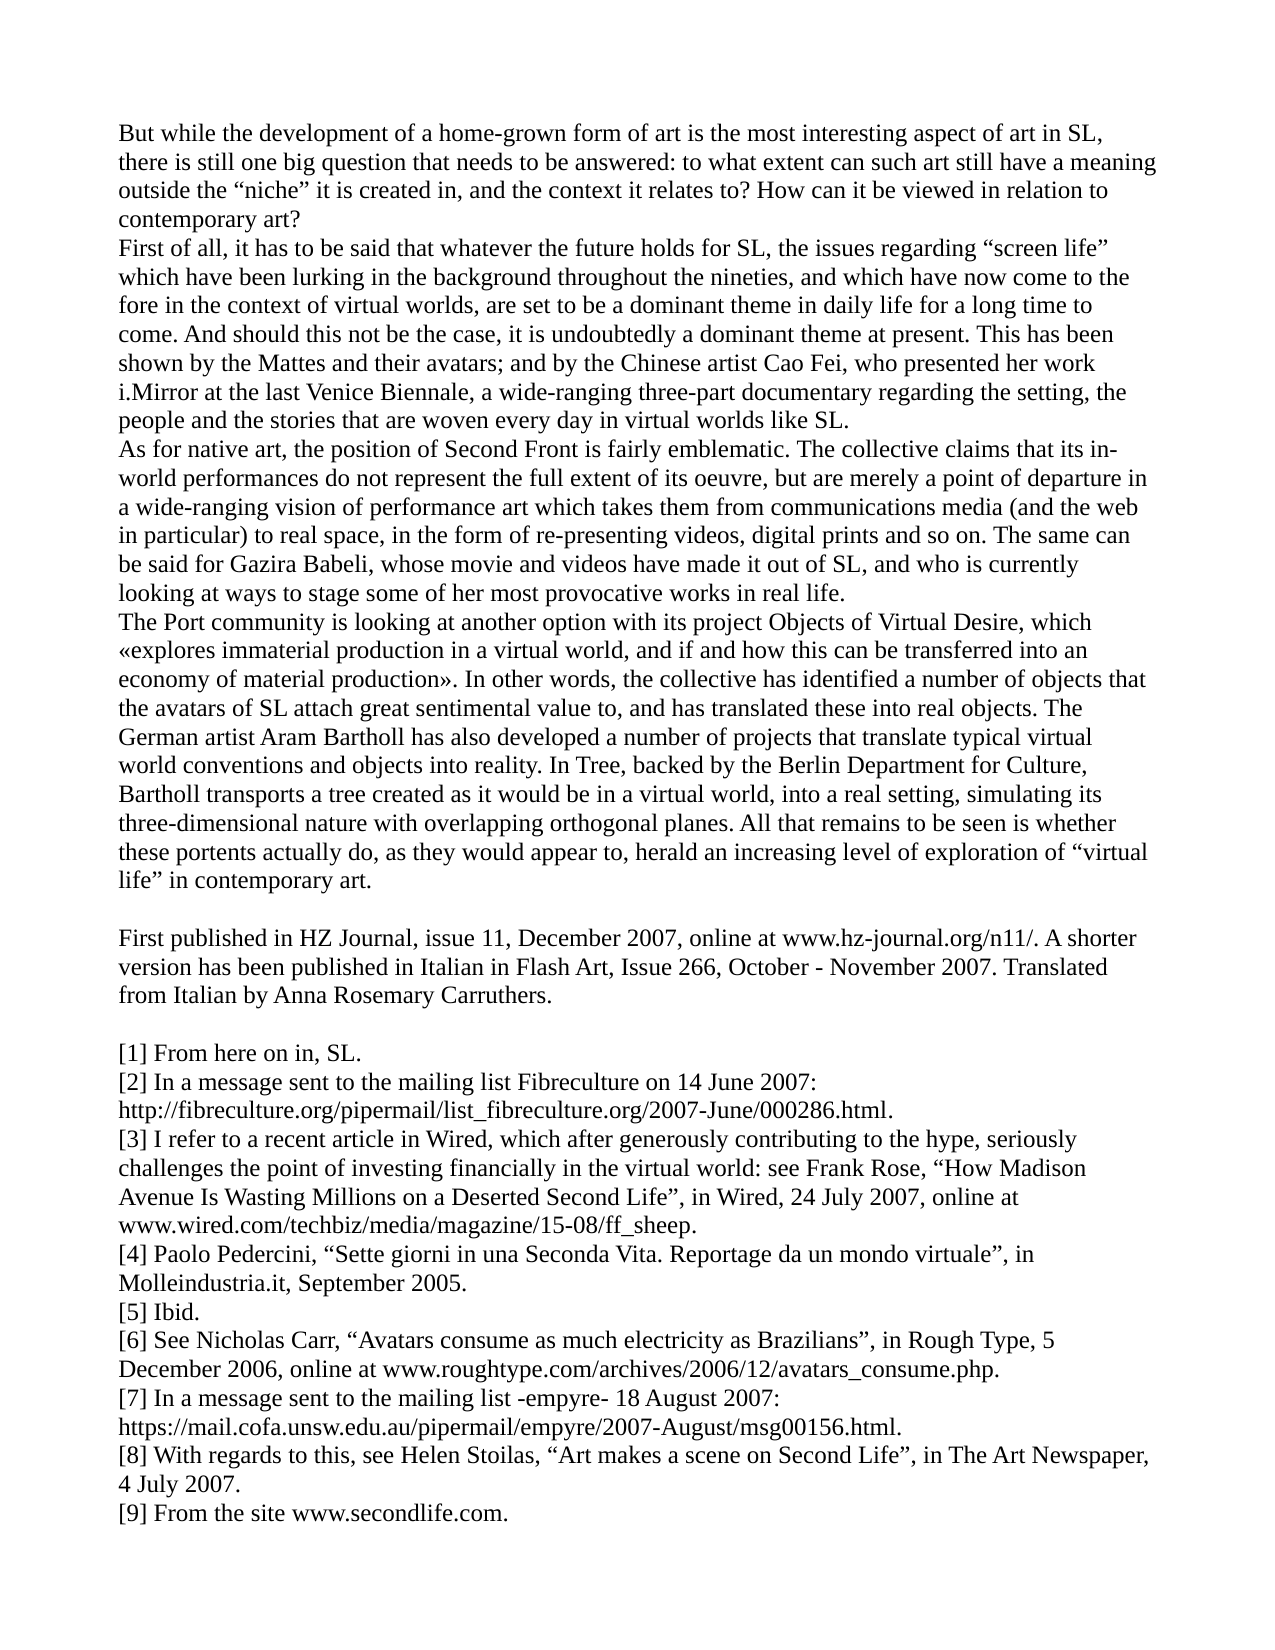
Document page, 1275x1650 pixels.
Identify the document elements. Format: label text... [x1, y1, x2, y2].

text [3] I refer to a recent article in Wired, which after generously contributing to the hype, seriously challenges the point of investing financially in the virtual world: see Frank Rose, “How Madison Avenue Is Wasting Millions on a Deserted Second Life”, in Wired, 24 July 2007, online at www.wired.com/techbiz/media/magazine/15-08/ff_sheep. [118, 1124, 1157, 1239]
text [1] From here on in, SL. [118, 1038, 1157, 1067]
text [6] See Nicholas Carr, “Avatars consume as much electricity as Brazilians”, in Rough Type, 5 December 2006, online at www.roughtype.com/archives/2006/12/avatars_consume.php. [118, 1326, 1157, 1383]
text The Port community is looking at another option with its project Objects of Virtual Desire, which «explores immaterial production in a virtual world, and if and how this can be transferred into an economy of material production». In other words, the collective has identified a number of objects that the avatars of SL attach great sentimental value to, and has translated these into real objects. The German artist Aram Bartholl has also developed a number of projects that translate typical virtual world conventions and objects into reality. In Tree, backed by the Berlin Department for Culture, Bartholl transports a tree created as it would be in a virtual world, into a real setting, simulating its three-dimensional nature with overlapping orthogonal planes. All that remains to be seen is whether these portents actually do, as they would appear to, herald an increasing level of exploration of “virtual life” in contemporary art. [118, 607, 1157, 894]
text [7] In a message sent to the mailing list -empyre- 18 August 2007: https://mail.cofa.unsw.edu.au/pipermail/empyre/2007-August/msg00156.html. [118, 1383, 1157, 1441]
text First published in HZ Journal, issue 11, December 2007, online at www.hz-journal.org/n11/. A shorter version has been published in Italian in Flash Art, Issue 266, October - November 2007. Translated from Italian by Anna Rosemary Carruthers. [118, 923, 1157, 1009]
text [5] Ibid. [118, 1297, 1157, 1326]
text [8] With regards to this, see Helen Stoilas, “Art makes a scene on Second Life”, in The Art Newspaper, 4 July 2007. [118, 1441, 1157, 1498]
text First of all, it has to be said that whatever the future holds for SL, the issues regarding “screen life” which have been lurking in the background throughout the nineties, and which have now come to the fore in the context of virtual worlds, are set to be a dominant theme in daily life for a long time to come. And should this not be the case, it is undoubtedly a dominant theme at present. This has been shown by the Mattes and their avatars; and by the Chinese artist Cao Fei, who presented her work i.Mirror at the last Venice Biennale, a wide-ranging three-part documentary regarding the setting, the people and the stories that are woven every day in virtual worlds like SL. [118, 233, 1157, 434]
text As for native art, the position of Second Front is fairly emblematic. The collective claims that its in-world performances do not represent the full extent of its oeuvre, but are merely a point of departure in a wide-ranging vision of performance art which takes them from communications media (and the web in particular) to real space, in the form of re-presenting videos, digital prints and so on. The same can be said for Gazira Babeli, whose movie and videos have made it out of SL, and who is currently looking at ways to stage some of her most provocative works in real life. [118, 434, 1157, 607]
text [2] In a message sent to the mailing list Fibreculture on 14 June 2007: http://fibreculture.org/pipermail/list_fibreculture.org/2007-June/000286.html. [118, 1067, 1157, 1124]
text [4] Paolo Pedercini, “Sette giorni in una Seconda Vita. Reportage da un mondo virtuale”, in Molleindustria.it, September 2005. [118, 1239, 1157, 1297]
text But while the development of a home-grown form of art is the most interesting aspect of art in SL, there is still one big question that needs to be answered: to what extent can such art still have a meaning outside the “niche” it is created in, and the context it relates to? How can it be viewed in relation to contemporary art? [118, 118, 1157, 233]
text [9] From the site www.secondlife.com. [118, 1498, 1157, 1527]
